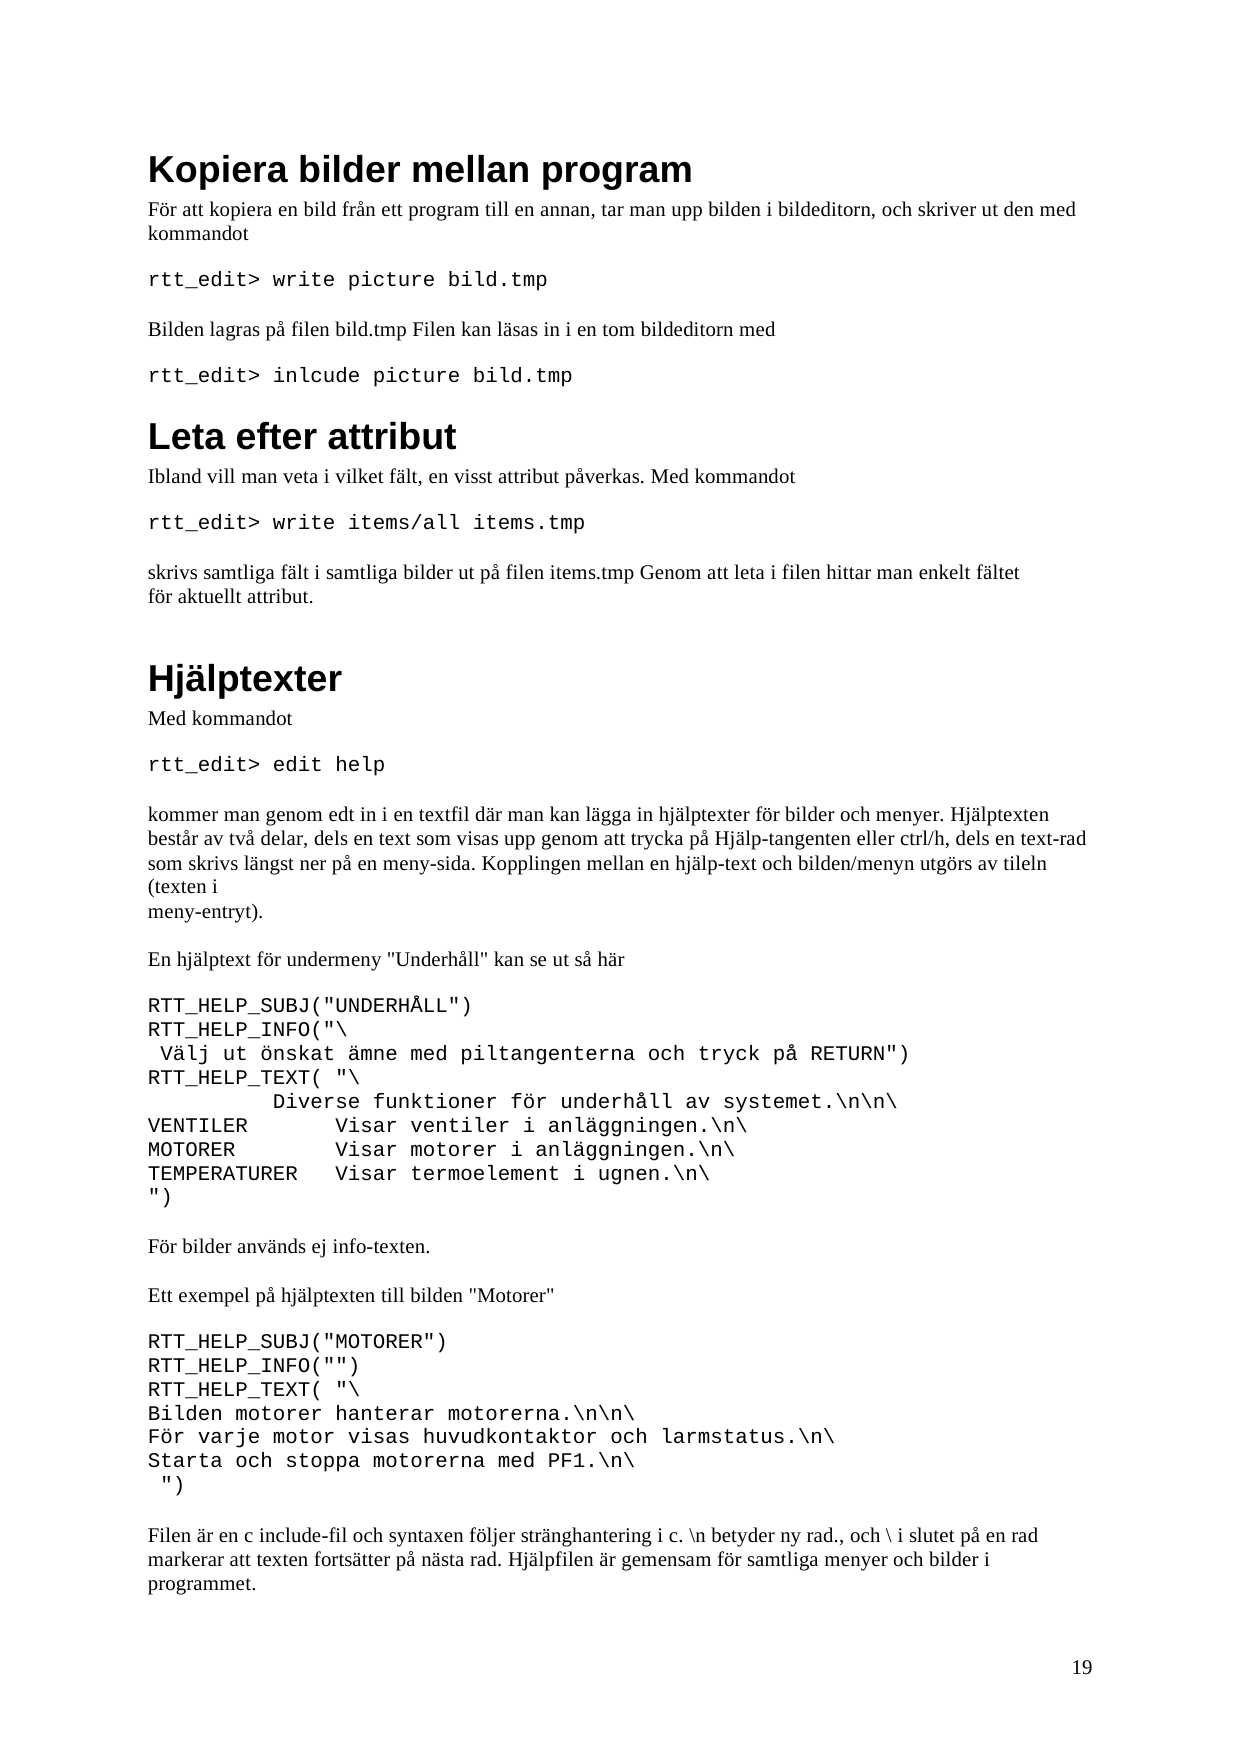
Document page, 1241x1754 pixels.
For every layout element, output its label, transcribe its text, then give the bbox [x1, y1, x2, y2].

text rtt_edit> write picture bild.tmp [148, 269, 1093, 293]
text RTT_HELP_INFO("\ [148, 1019, 1093, 1043]
text För bilder används ej info-texten. [148, 1234, 1093, 1258]
text Med kommandot [148, 706, 1093, 730]
text Ibland vill man veta i vilket fält, en visst attribut påverkas. Med kommandot [148, 463, 1093, 487]
subtitle Kopiera bilder mellan program [148, 148, 1093, 191]
text meny-entryt). [148, 898, 1093, 922]
text Starta och stoppa motorerna med PF1.\n\ [148, 1450, 1093, 1474]
text ") [148, 1186, 1093, 1210]
subtitle Hjälptexter [148, 657, 1093, 700]
text RTT_HELP_INFO("") [148, 1354, 1093, 1378]
text RTT_HELP_SUBJ("UNDERHÅLL") [148, 995, 1093, 1019]
text Diverse funktioner för underhåll av systemet.\n\n\ [148, 1091, 1093, 1114]
text programmet. [148, 1571, 1093, 1594]
text Välj ut önskat ämne med piltangenterna och tryck på RETURN") [148, 1043, 1093, 1067]
text Bilden lagras på filen bild.tmp Filen kan läsas in i en tom bildeditorn med [148, 317, 1093, 341]
text Filen är en c include-fil och syntaxen följer stränghantering i c. \n betyder ny rad., och \ i slutet på en rad markerar att texten fortsätter på nästa rad. Hjälpfilen är gemensam för samtliga menyer och bilder i [148, 1522, 1093, 1571]
text rtt_edit> write items/all items.tmp [148, 512, 1093, 536]
text För varje motor visas huvudkontaktor och larmstatus.\n\ [148, 1426, 1093, 1450]
text TEMPERATURER Visar termoelement i ugnen.\n\ [148, 1162, 1093, 1186]
text Bilden motorer hanterar motorerna.\n\n\ [148, 1402, 1093, 1426]
text för aktuellt attribut. [148, 584, 1093, 608]
text En hjälptext för undermeny "Underhåll" kan se ut så här [148, 947, 1093, 971]
text skrivs samtliga fält i samtliga bilder ut på filen items.tmp Genom att leta i filen hittar man enkelt fältet [148, 559, 1093, 584]
text Ett exempel på hjälptexten till bilden "Motorer" [148, 1282, 1093, 1307]
text rtt_edit> inlcude picture bild.tmp [148, 365, 1093, 389]
text ") [148, 1474, 1093, 1498]
text MOTORER Visar motorer i anläggningen.\n\ [148, 1138, 1093, 1162]
text För att kopiera en bild från ett program till en annan, tar man upp bilden i bildeditorn, och skriver ut den med [148, 197, 1093, 221]
text VENTILER Visar ventiler i anläggningen.\n\ [148, 1114, 1093, 1138]
text kommandot [148, 221, 1093, 245]
text RTT_HELP_SUBJ("MOTORER") [148, 1331, 1093, 1354]
subtitle Leta efter attribut [148, 414, 1093, 457]
text RTT_HELP_TEXT( "\ [148, 1067, 1093, 1091]
text kommer man genom edt in i en textfil där man kan lägga in hjälptexter för bilder och menyer. Hjälptexten består av två delar, dels en text som visas upp genom att trycka på Hjälp-tangenten eller ctrl/h, dels en text-rad som skrivs längst ner på en meny-sida. Kopplingen mellan en hjälp-text och bilden/menyn utgörs av tileln (texten i [148, 802, 1093, 898]
text RTT_HELP_TEXT( "\ [148, 1378, 1093, 1402]
text rtt_edit> edit help [148, 754, 1093, 778]
